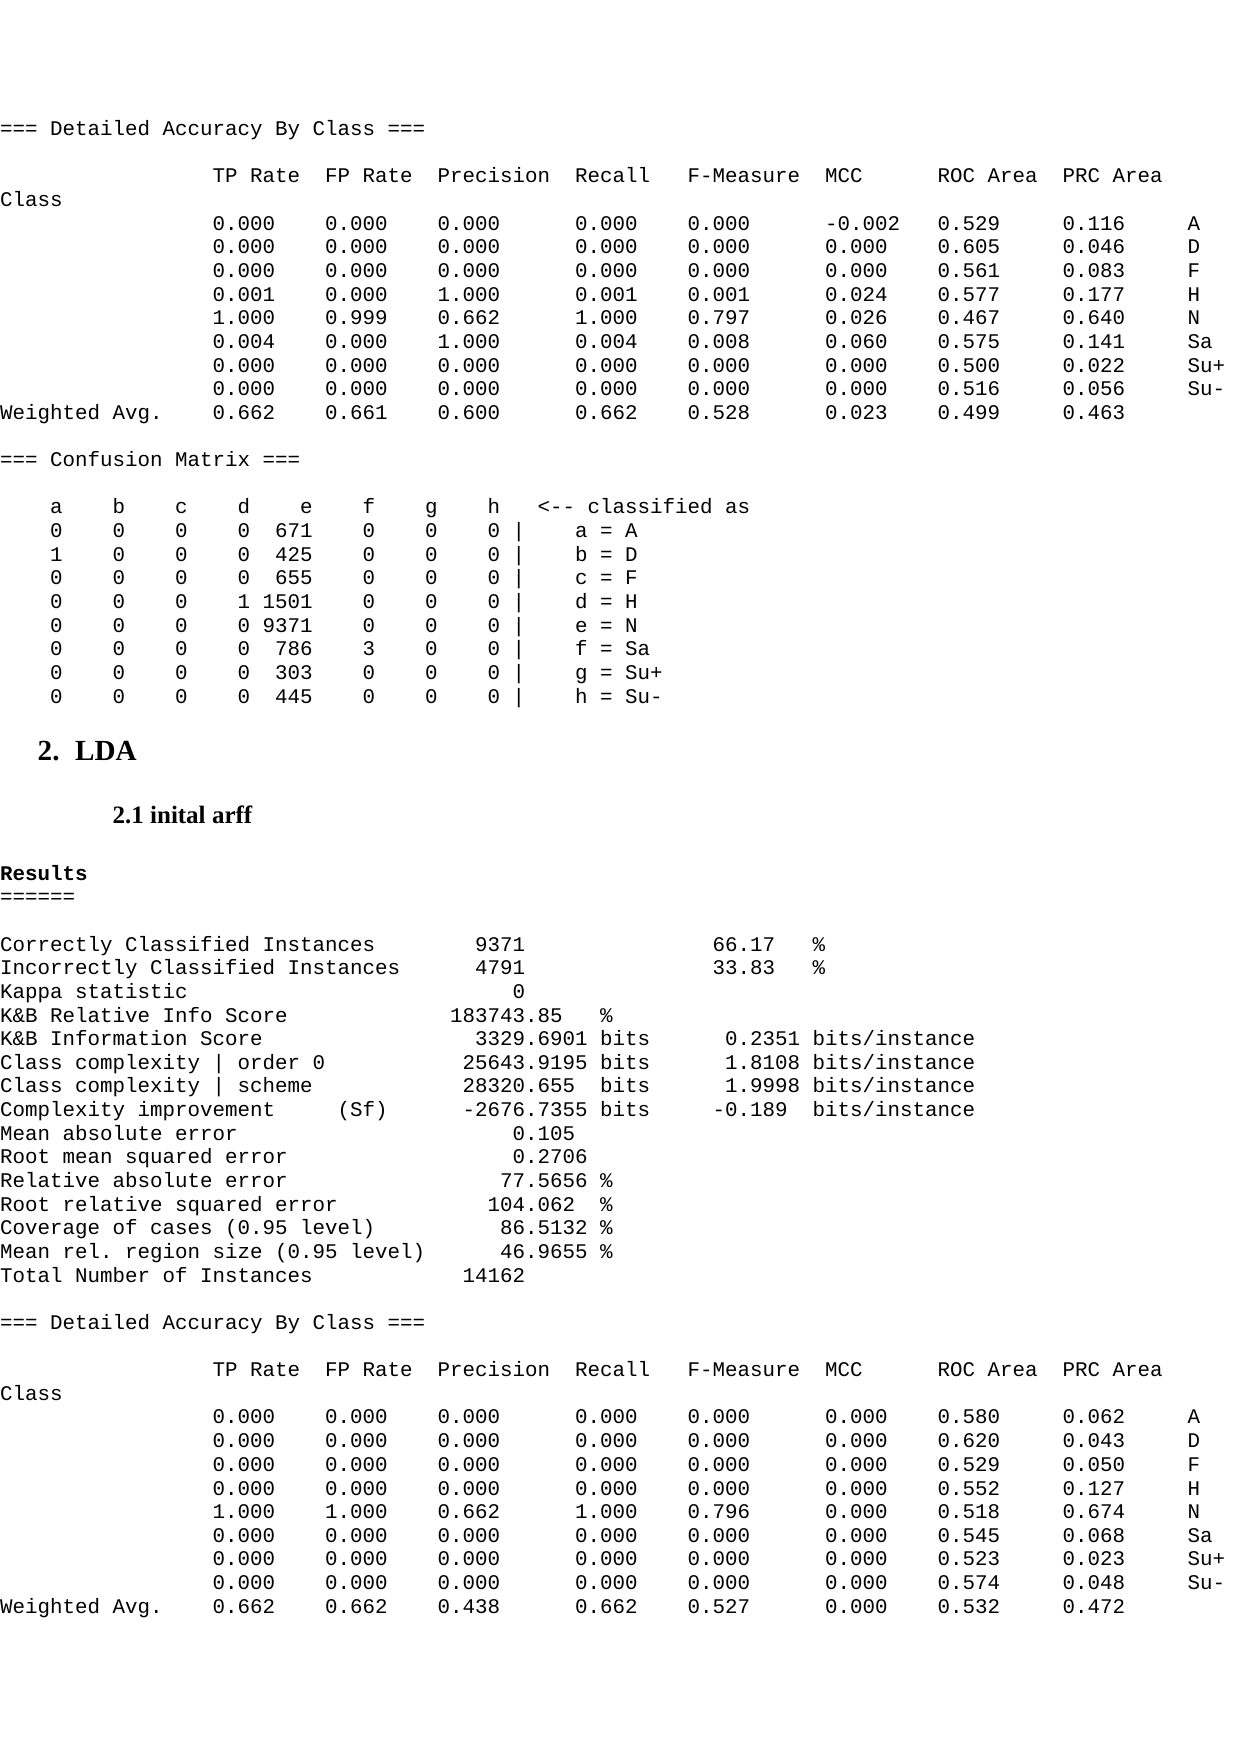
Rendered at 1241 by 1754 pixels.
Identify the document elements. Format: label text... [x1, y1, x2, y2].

text 0.000 0.000 0.000 0.000 0.000 0.000 0.620 0.043 D [0, 1430, 1240, 1454]
text 0 0 0 0 303 0 0 0 | g = Su+ [0, 662, 1240, 686]
text 0 0 0 0 671 0 0 0 | a = A [0, 520, 1240, 544]
list LDA [37, 733, 1240, 767]
text Correctly Classified Instances 9371 66.17 % [0, 934, 1240, 957]
text Coverage of cases (0.95 level) 86.5132 % [0, 1217, 1240, 1241]
text Incorrectly Classified Instances 4791 33.83 % [0, 957, 1240, 981]
text Total Number of Instances 14162 [0, 1265, 1240, 1288]
text Root relative squared error 104.062 % [0, 1194, 1240, 1217]
list 2.1 inital arff [75, 800, 1240, 829]
text 1.000 1.000 0.662 1.000 0.796 0.000 0.518 0.674 N [0, 1501, 1240, 1525]
text 0.001 0.000 1.000 0.001 0.001 0.024 0.577 0.177 H [0, 284, 1240, 307]
text 0.004 0.000 1.000 0.004 0.008 0.060 0.575 0.141 Sa [0, 331, 1240, 354]
text a b c d e f g h <-- classified as [0, 496, 1240, 520]
text Results [0, 863, 1240, 886]
text 0.000 0.000 0.000 0.000 0.000 -0.002 0.529 0.116 A [0, 213, 1240, 236]
text Weighted Avg. 0.662 0.662 0.438 0.662 0.527 0.000 0.532 0.472 [0, 1596, 1240, 1619]
text TP Rate FP Rate Precision Recall F-Measure MCC ROC Area PRC Area Class [0, 165, 1240, 213]
text 0.000 0.000 0.000 0.000 0.000 0.000 0.516 0.056 Su- [0, 378, 1240, 402]
text 0 0 0 0 445 0 0 0 | h = Su- [0, 686, 1240, 709]
text Root mean squared error 0.2706 [0, 1146, 1240, 1170]
text 0.000 0.000 0.000 0.000 0.000 0.000 0.580 0.062 A [0, 1407, 1240, 1430]
text Relative absolute error 77.5656 % [0, 1170, 1240, 1194]
text === Detailed Accuracy By Class === [0, 118, 1240, 142]
text Weighted Avg. 0.662 0.661 0.600 0.662 0.528 0.023 0.499 0.463 [0, 402, 1240, 426]
text Complexity improvement (Sf) -2676.7355 bits -0.189 bits/instance [0, 1099, 1240, 1123]
text 0.000 0.000 0.000 0.000 0.000 0.000 0.500 0.022 Su+ [0, 354, 1240, 378]
text Class complexity | scheme 28320.655 bits 1.9998 bits/instance [0, 1076, 1240, 1099]
text 1.000 0.999 0.662 1.000 0.797 0.026 0.467 0.640 N [0, 307, 1240, 331]
text 0.000 0.000 0.000 0.000 0.000 0.000 0.552 0.127 H [0, 1477, 1240, 1501]
text 0.000 0.000 0.000 0.000 0.000 0.000 0.605 0.046 D [0, 236, 1240, 260]
text 0 0 0 0 786 3 0 0 | f = Sa [0, 638, 1240, 662]
text === Confusion Matrix === [0, 449, 1240, 473]
text Class complexity | order 0 25643.9195 bits 1.8108 bits/instance [0, 1052, 1240, 1076]
text Kappa statistic 0 [0, 981, 1240, 1004]
text 1 0 0 0 425 0 0 0 | b = D [0, 544, 1240, 567]
text Mean rel. region size (0.95 level) 46.9655 % [0, 1241, 1240, 1265]
text 0.000 0.000 0.000 0.000 0.000 0.000 0.523 0.023 Su+ [0, 1548, 1240, 1572]
text 0.000 0.000 0.000 0.000 0.000 0.000 0.574 0.048 Su- [0, 1572, 1240, 1596]
text K&B Information Score 3329.6901 bits 0.2351 bits/instance [0, 1028, 1240, 1052]
text 0 0 0 0 655 0 0 0 | c = F [0, 567, 1240, 591]
text 0.000 0.000 0.000 0.000 0.000 0.000 0.529 0.050 F [0, 1454, 1240, 1477]
text Mean absolute error 0.105 [0, 1123, 1240, 1146]
text === Detailed Accuracy By Class === [0, 1312, 1240, 1336]
text 0 0 0 0 9371 0 0 0 | e = N [0, 615, 1240, 638]
text 0.000 0.000 0.000 0.000 0.000 0.000 0.545 0.068 Sa [0, 1525, 1240, 1548]
text TP Rate FP Rate Precision Recall F-Measure MCC ROC Area PRC Area Class [0, 1359, 1240, 1407]
text K&B Relative Info Score 183743.85 % [0, 1004, 1240, 1028]
text ====== [0, 886, 1240, 910]
text 0 0 0 1 1501 0 0 0 | d = H [0, 591, 1240, 615]
text 0.000 0.000 0.000 0.000 0.000 0.000 0.561 0.083 F [0, 260, 1240, 284]
